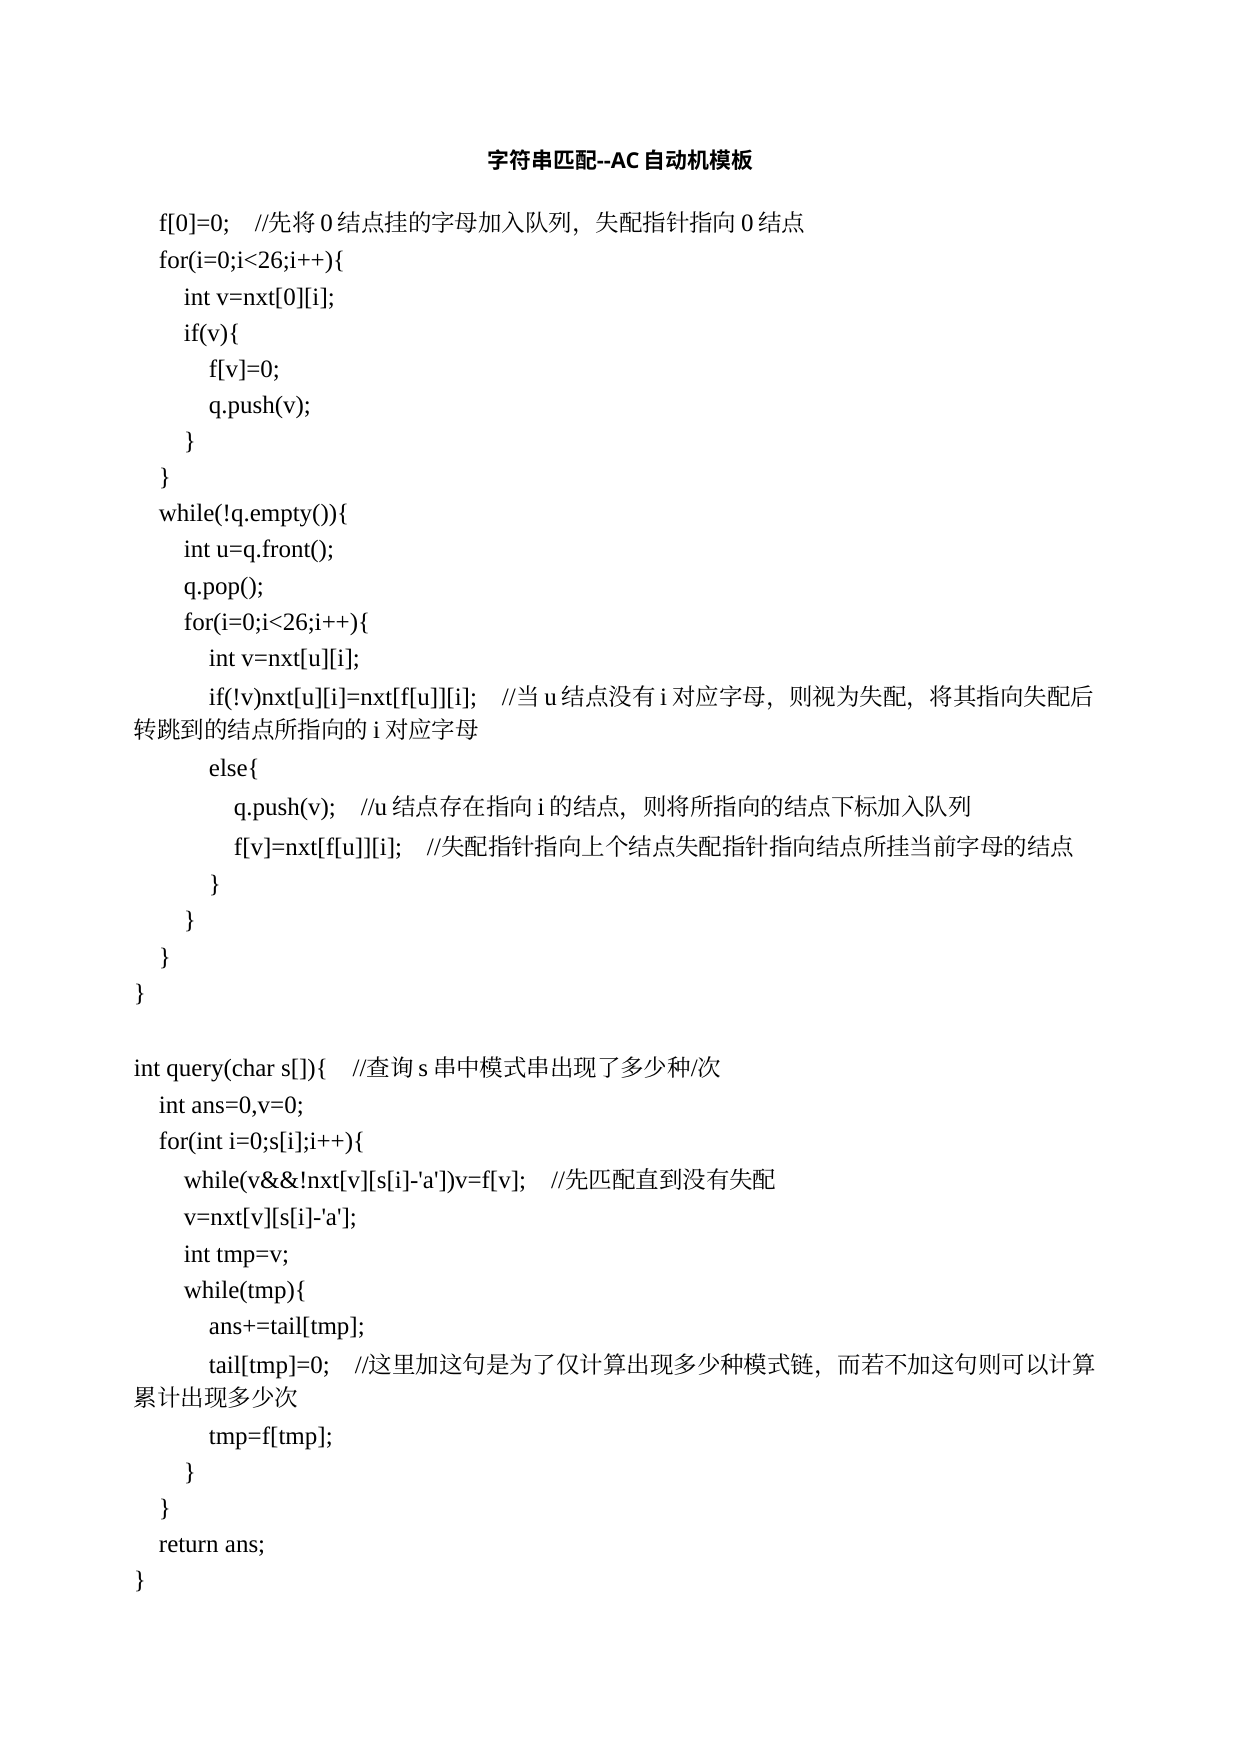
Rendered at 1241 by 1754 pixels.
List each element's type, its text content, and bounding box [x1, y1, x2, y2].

text } [134, 1456, 1106, 1486]
text while(tmp){ [134, 1274, 1106, 1303]
text while(v&&!nxt[v][s[i]-'a'])v=f[v]; //先匹配直到没有失配 [134, 1161, 1106, 1195]
text } [134, 904, 1106, 934]
text int u=q.front(); [134, 534, 1106, 563]
text } [134, 868, 1106, 898]
text int tmp=v; [134, 1238, 1106, 1267]
text while(!q.empty()){ [134, 497, 1106, 527]
text ans+=tail[tmp]; [134, 1310, 1106, 1340]
text } [134, 977, 1106, 1006]
text int v=nxt[0][i]; [134, 281, 1106, 310]
text int query(char s[]){ //查询s串中模式串出现了多少种/次 [134, 1049, 1106, 1083]
text q.push(v); //u结点存在指向i的结点，则将所指向的结点下标加入队列 [134, 788, 1106, 822]
text for(i=0;i<26;i++){ [134, 606, 1106, 636]
text else{ [134, 752, 1106, 782]
text if(v){ [134, 317, 1106, 346]
text q.push(v); [134, 389, 1106, 419]
text tail[tmp]=0; //这里加这句是为了仅计算出现多少种模式链，而若不加这句则可以计算累计出现多少次 [134, 1346, 1106, 1413]
text } [134, 425, 1106, 455]
text int ans=0,v=0; [134, 1089, 1106, 1119]
text f[v]=0; [134, 353, 1106, 383]
text if(!v)nxt[u][i]=nxt[f[u]][i]; //当u结点没有i对应字母，则视为失配，将其指向失配后转跳到的结点所指向的i对应字母 [134, 678, 1106, 746]
text for(int i=0;s[i];i++){ [134, 1125, 1106, 1155]
text } [134, 1564, 1106, 1594]
text return ans; [134, 1528, 1106, 1558]
text int v=nxt[u][i]; [134, 642, 1106, 672]
text f[v]=nxt[f[u]][i]; //失配指针指向上个结点失配指针指向结点所挂当前字母的结点 [134, 828, 1106, 862]
text } [134, 941, 1106, 970]
text } [134, 1492, 1106, 1522]
text f[0]=0; //先将0结点挂的字母加入队列，失配指针指向0结点 [134, 204, 1106, 238]
text } [134, 461, 1106, 491]
text v=nxt[v][s[i]-'a']; [134, 1202, 1106, 1231]
text tmp=f[tmp]; [134, 1420, 1106, 1449]
text for(i=0;i<26;i++){ [134, 244, 1106, 274]
text q.pop(); [134, 570, 1106, 599]
